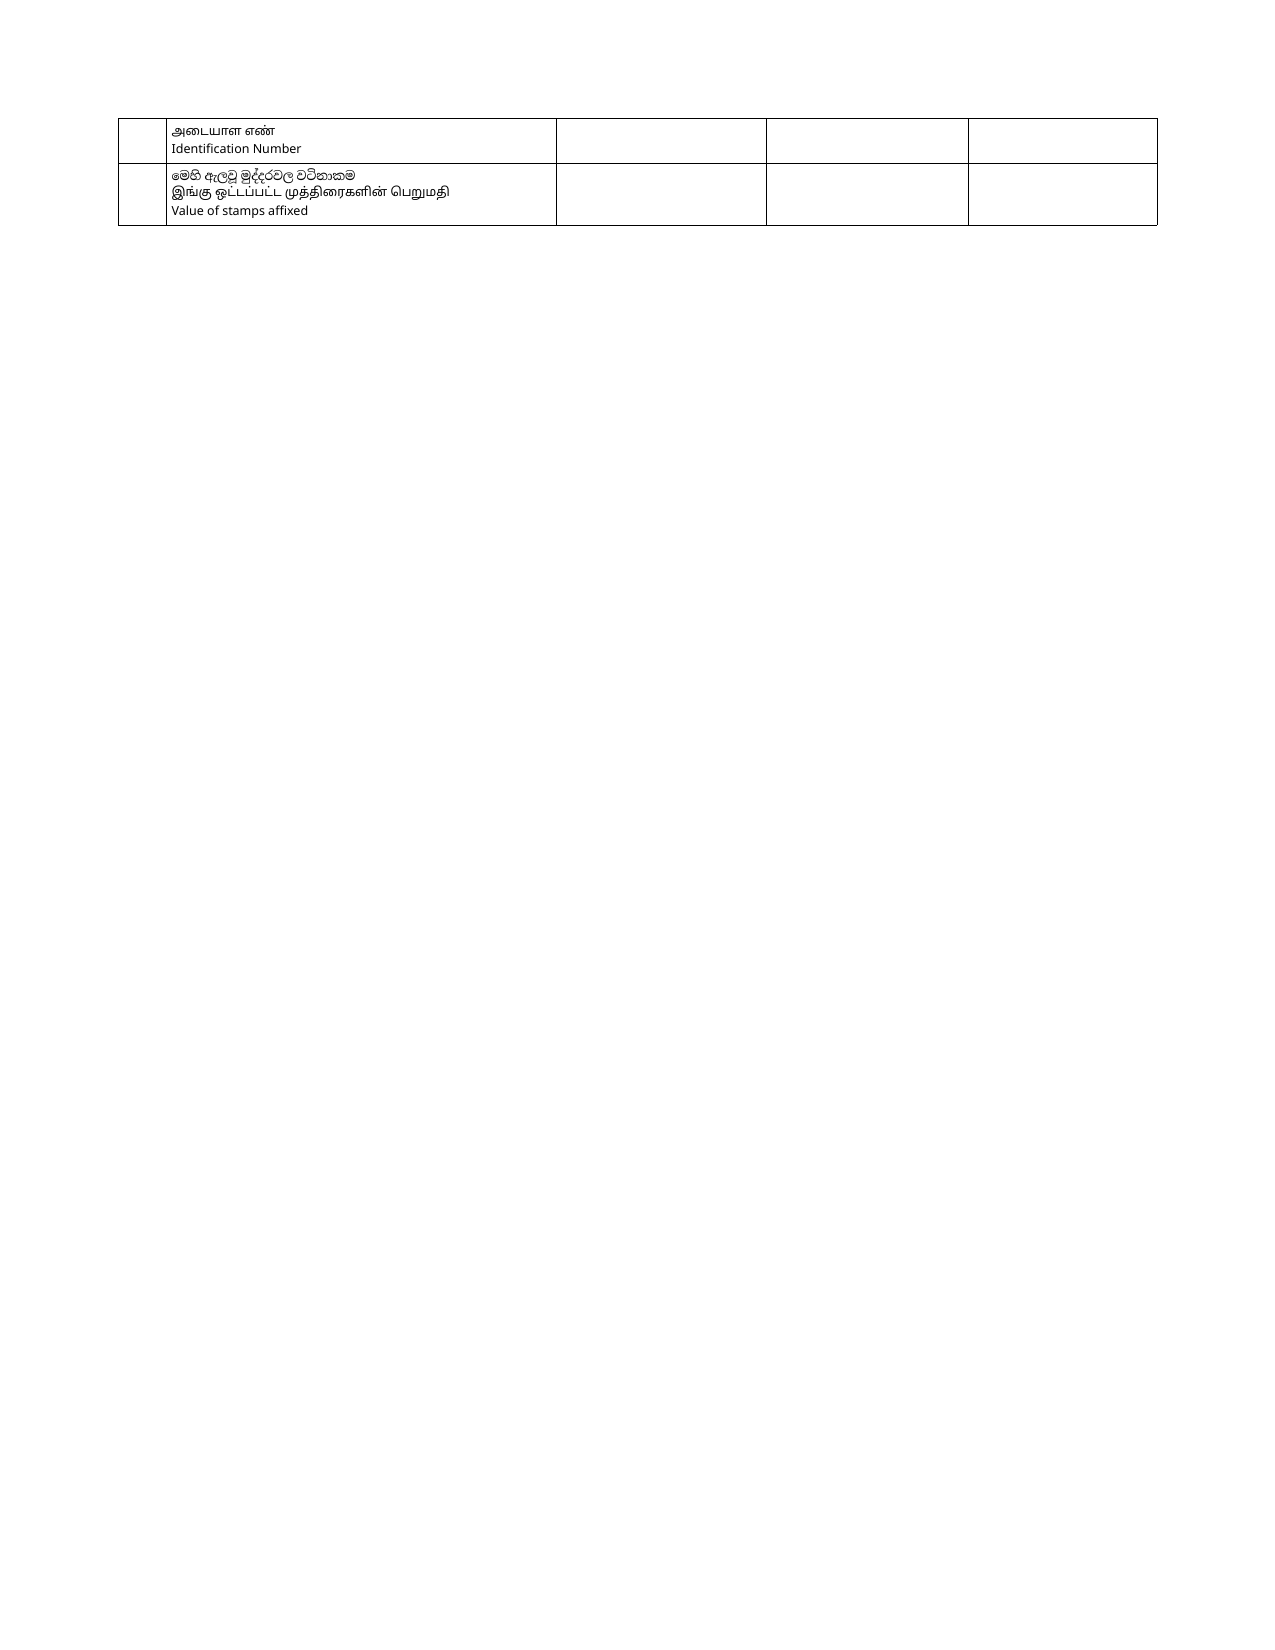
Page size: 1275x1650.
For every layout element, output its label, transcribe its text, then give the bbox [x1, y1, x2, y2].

table_cell [969, 119, 1157, 163]
table_cell [119, 164, 166, 224]
table_cell [557, 164, 766, 224]
table_cell [557, 119, 766, 163]
table_cell [969, 164, 1157, 224]
table_cell அடையாள எண் Identification Number [167, 119, 556, 163]
table_cell මෙහි ඇලවූ මුද්දරවල වටිනාකම இங்கு ஒட்டப்பட்ட முத்திரைகளின் பெறுமதி Value of stamps affixed [167, 164, 556, 224]
table_cell [767, 164, 968, 224]
table_cell [767, 119, 968, 163]
table_cell [119, 119, 166, 163]
